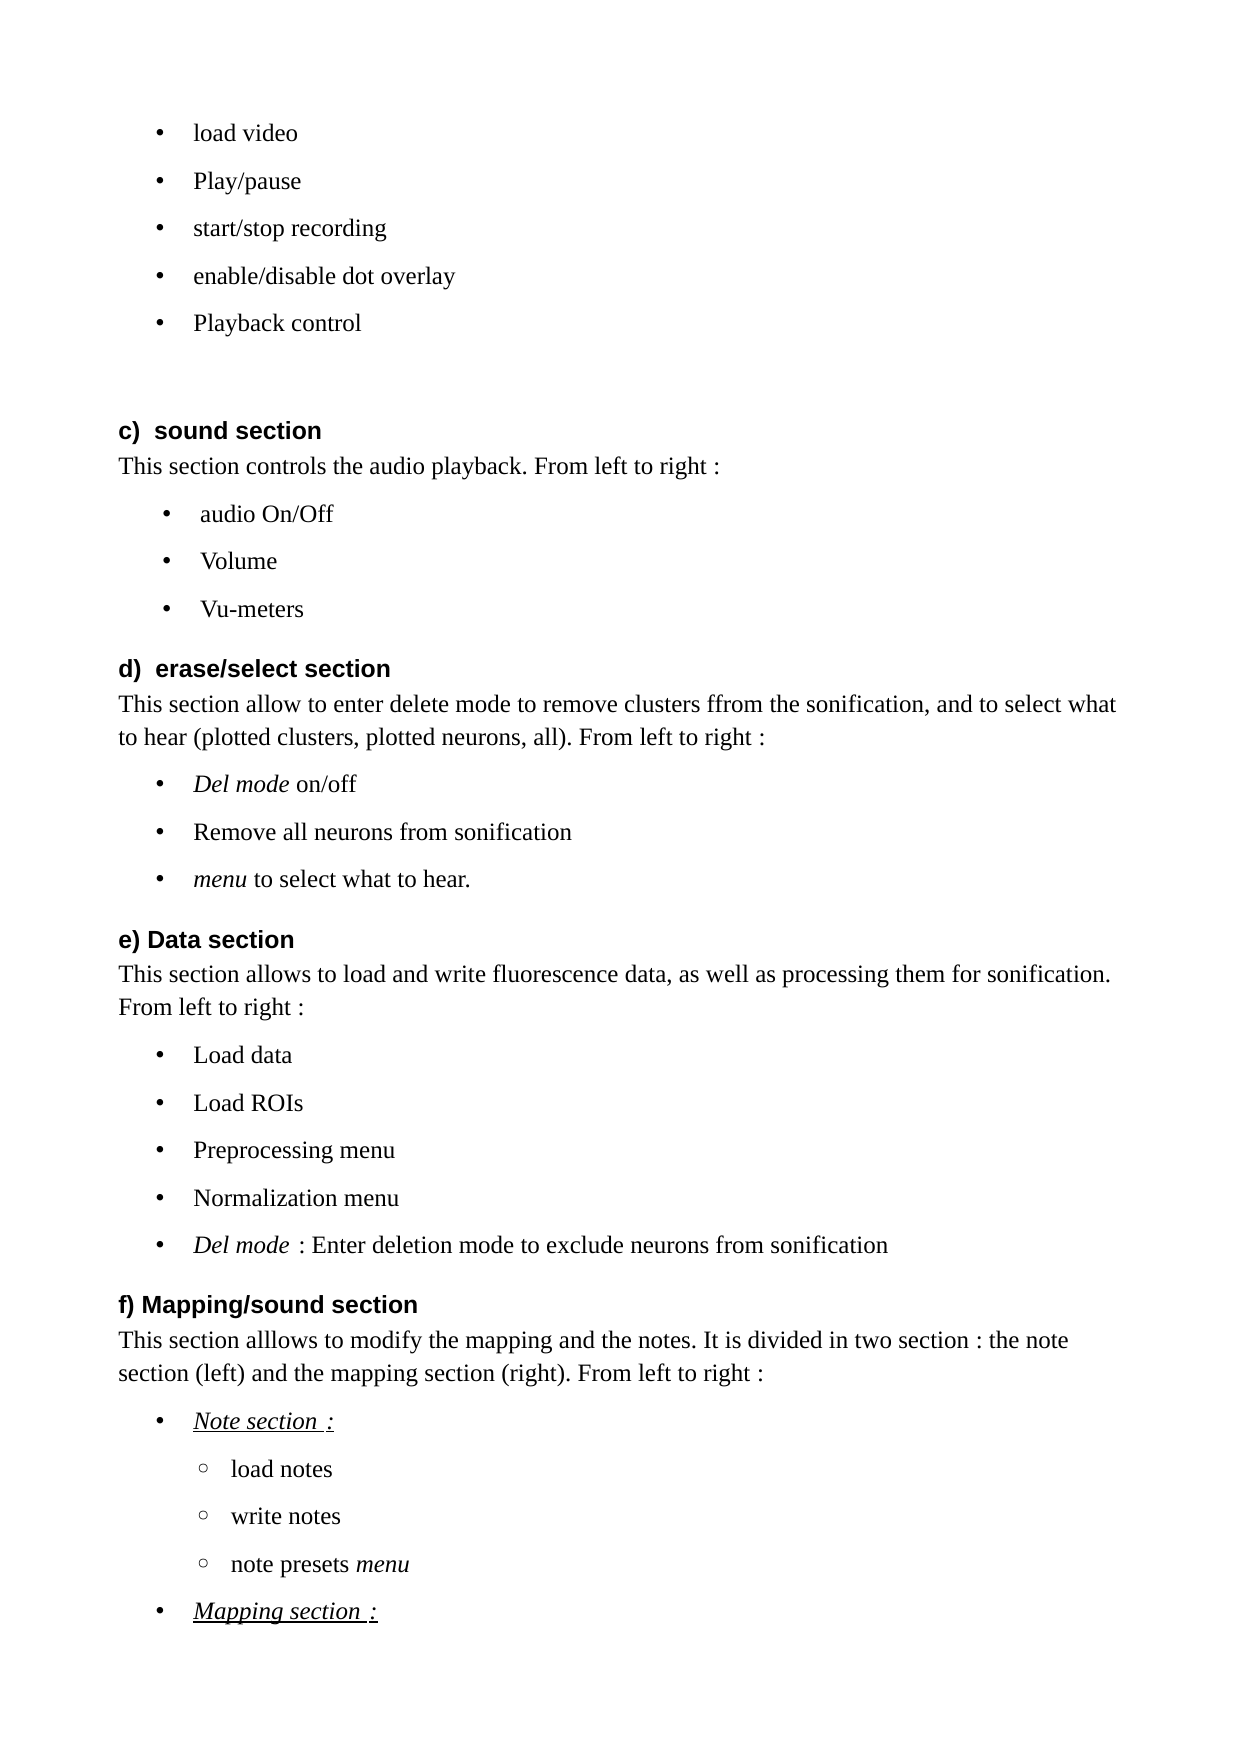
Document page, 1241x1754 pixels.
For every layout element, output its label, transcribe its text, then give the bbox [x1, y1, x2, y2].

list Load data [156, 1040, 1122, 1069]
text This section allow to enter delete mode to remove clusters ffrom the sonification, and to select what to hear (plotted clusters, plotted neurons, all). From left to right : [118, 689, 1122, 751]
text This section alllows to modify the mapping and the notes. It is divided in two section : the note section (left) and the mapping section (right). From left to right : [118, 1325, 1122, 1387]
list Playback control [156, 308, 1122, 337]
text This section controls the audio playback. From left to right : [118, 451, 1122, 480]
list Del mode : Enter deletion mode to exclude neurons from sonification [156, 1231, 1122, 1259]
list start/stop recording [156, 213, 1122, 242]
subtitle f) Mapping/sound section [118, 1291, 1122, 1319]
list note presets menu [193, 1549, 1122, 1578]
list Normalization menu [156, 1183, 1122, 1212]
list Load ROIs [156, 1088, 1122, 1116]
list enable/disable dot overlay [156, 261, 1122, 290]
list Mapping section : [156, 1596, 1122, 1625]
list Play/pause [156, 166, 1122, 194]
list Volume [162, 546, 1122, 575]
subtitle c) sound section [118, 416, 1122, 445]
list load notes [193, 1454, 1122, 1482]
list Vu-meters [162, 594, 1122, 623]
list Preprocessing menu [156, 1135, 1122, 1164]
subtitle e) Data section [118, 925, 1122, 953]
list Remove all neurons from sonification [156, 817, 1122, 846]
list audio On/Off [162, 499, 1122, 527]
list Note section : [156, 1406, 1122, 1435]
subtitle d) erase/select section [118, 654, 1122, 682]
list menu to select what to hear. [156, 864, 1122, 893]
list load video [156, 118, 1122, 147]
text This section allows to load and write fluorescence data, as well as processing them for sonification. From left to right : [118, 959, 1122, 1021]
list write notes [193, 1501, 1122, 1530]
list Del mode on/off [156, 769, 1122, 798]
